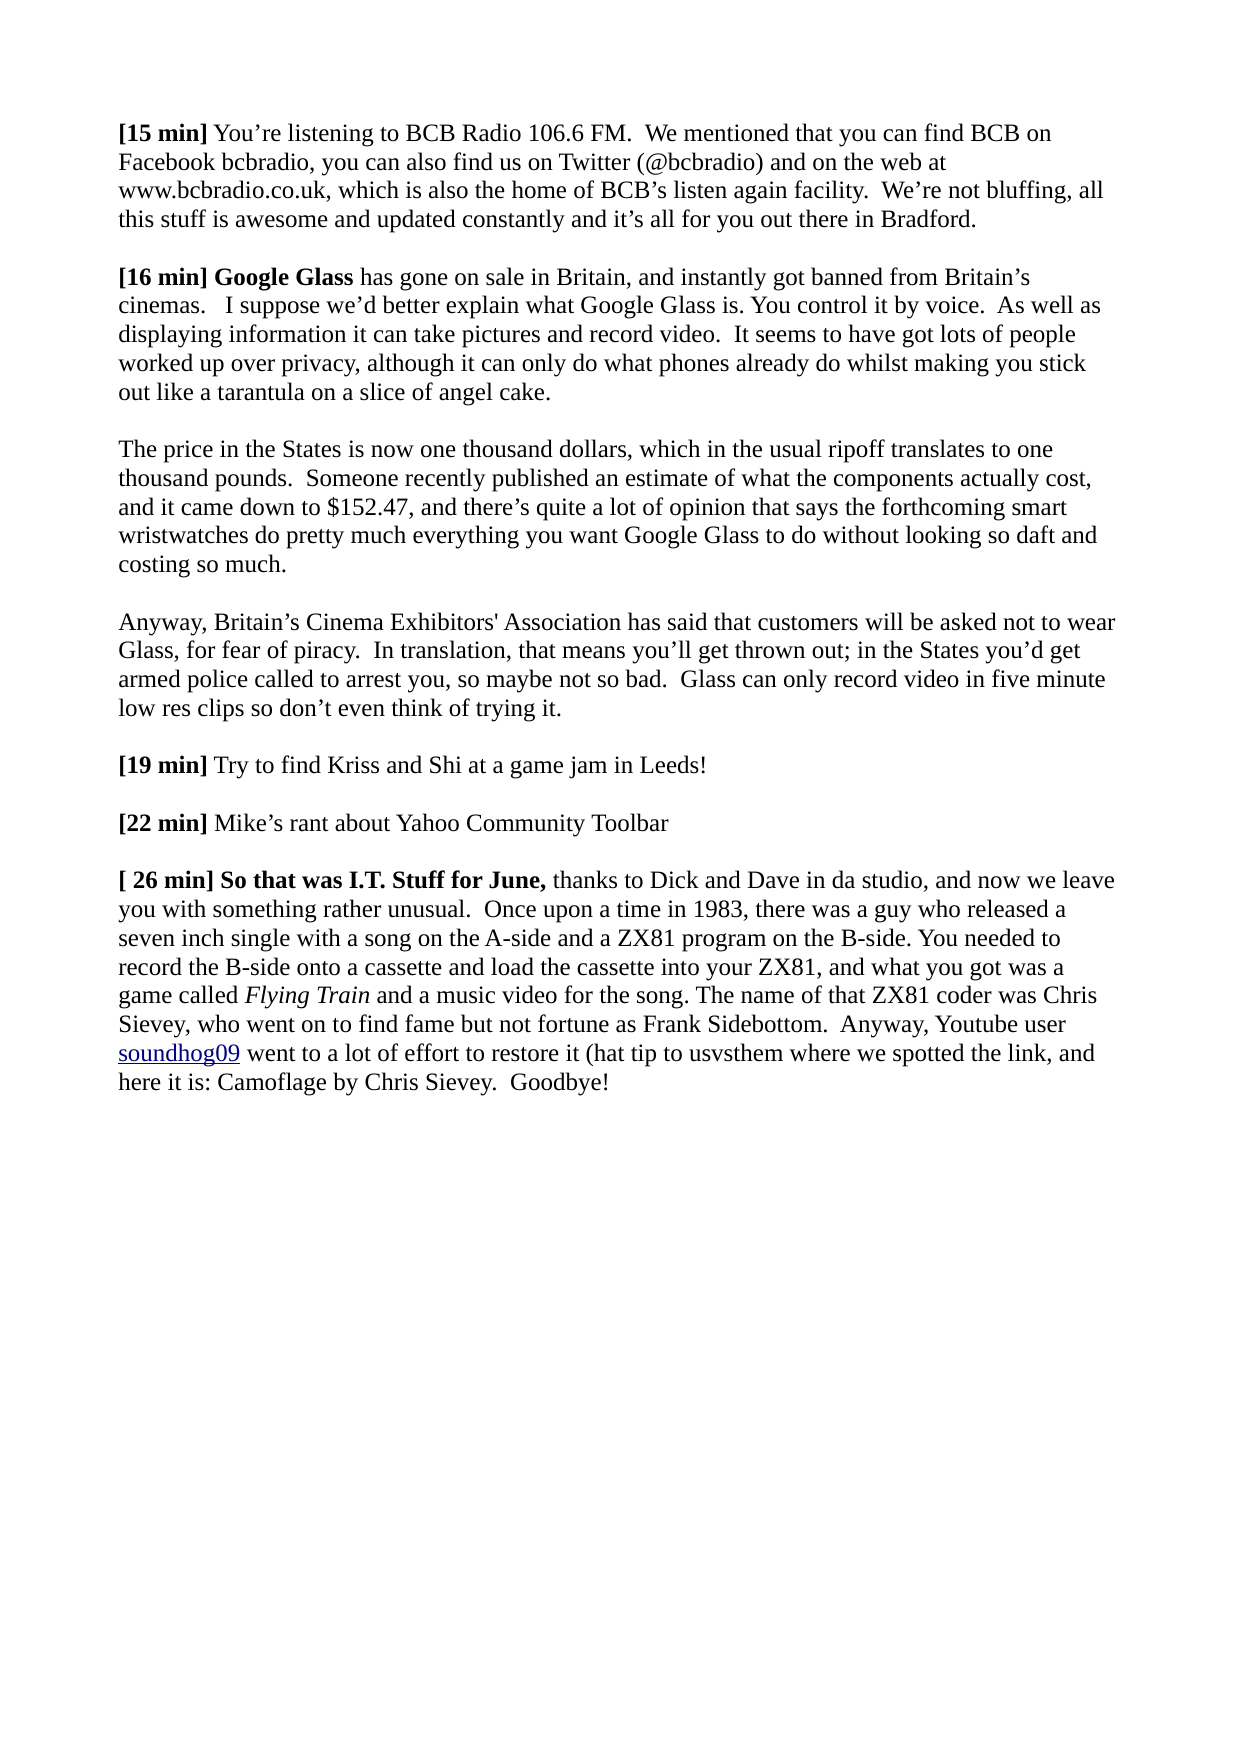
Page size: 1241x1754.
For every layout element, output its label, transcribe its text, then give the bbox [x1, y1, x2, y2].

text [19 min] Try to find Kriss and Shi at a game jam in Leeds! [118, 751, 1122, 779]
text [15 min] You’re listening to BCB Radio 106.6 FM. We mentioned that you can find BCB on Facebook bcbradio, you can also find us on Twitter (@bcbradio) and on the web at www.bcbradio.co.uk, which is also the home of BCB’s listen again facility. We’re not bluffing, all this stuff is awesome and updated constantly and it’s all for you out there in Bradford. [118, 118, 1122, 233]
text The price in the States is now one thousand dollars, which in the usual ripoff translates to one thousand pounds. Someone recently published an estimate of what the components actually cost, and it came down to $152.47, and there’s quite a lot of opinion that says the forthcoming smart wristwatches do pretty much everything you want Google Glass to do without looking so daft and costing so much. [118, 434, 1122, 578]
text [16 min] Google Glass has gone on sale in Britain, and instantly got banned from Britain’s cinemas. I suppose we’d better explain what Google Glass is. You control it by voice. As well as displaying information it can take pictures and record video. It seems to have got lots of people worked up over privacy, although it can only do what phones already do whilst making you stick out like a tarantula on a slice of angel cake. [118, 262, 1122, 406]
text [22 min] Mike’s rant about Yahoo Community Toolbar [118, 808, 1122, 837]
text Anyway, Britain’s Cinema Exhibitors' Association has said that customers will be asked not to wear Glass, for fear of piracy. In translation, that means you’ll get thrown out; in the States you’d get armed police called to arrest you, so maybe not so bad. Glass can only record video in five minute low res clips so don’t even think of trying it. [118, 607, 1122, 722]
text [ 26 min] So that was I.T. Stuff for June, thanks to Dick and Dave in da studio, and now we leave you with something rather unusual. Once upon a time in 1983, there was a guy who released a seven inch single with a song on the A-side and a ZX81 program on the B-side. You needed to record the B-side onto a cassette and load the cassette into your ZX81, and what you got was a game called Flying Train and a music video for the song. The name of that ZX81 coder was Chris Sievey, who went on to find fame but not fortune as Frank Sidebottom. Anyway, Youtube user soundhog09 went to a lot of effort to restore it (hat tip to usvsthem where we spotted the link, and here it is: Camoflage by Chris Sievey. Goodbye! [118, 866, 1122, 1096]
